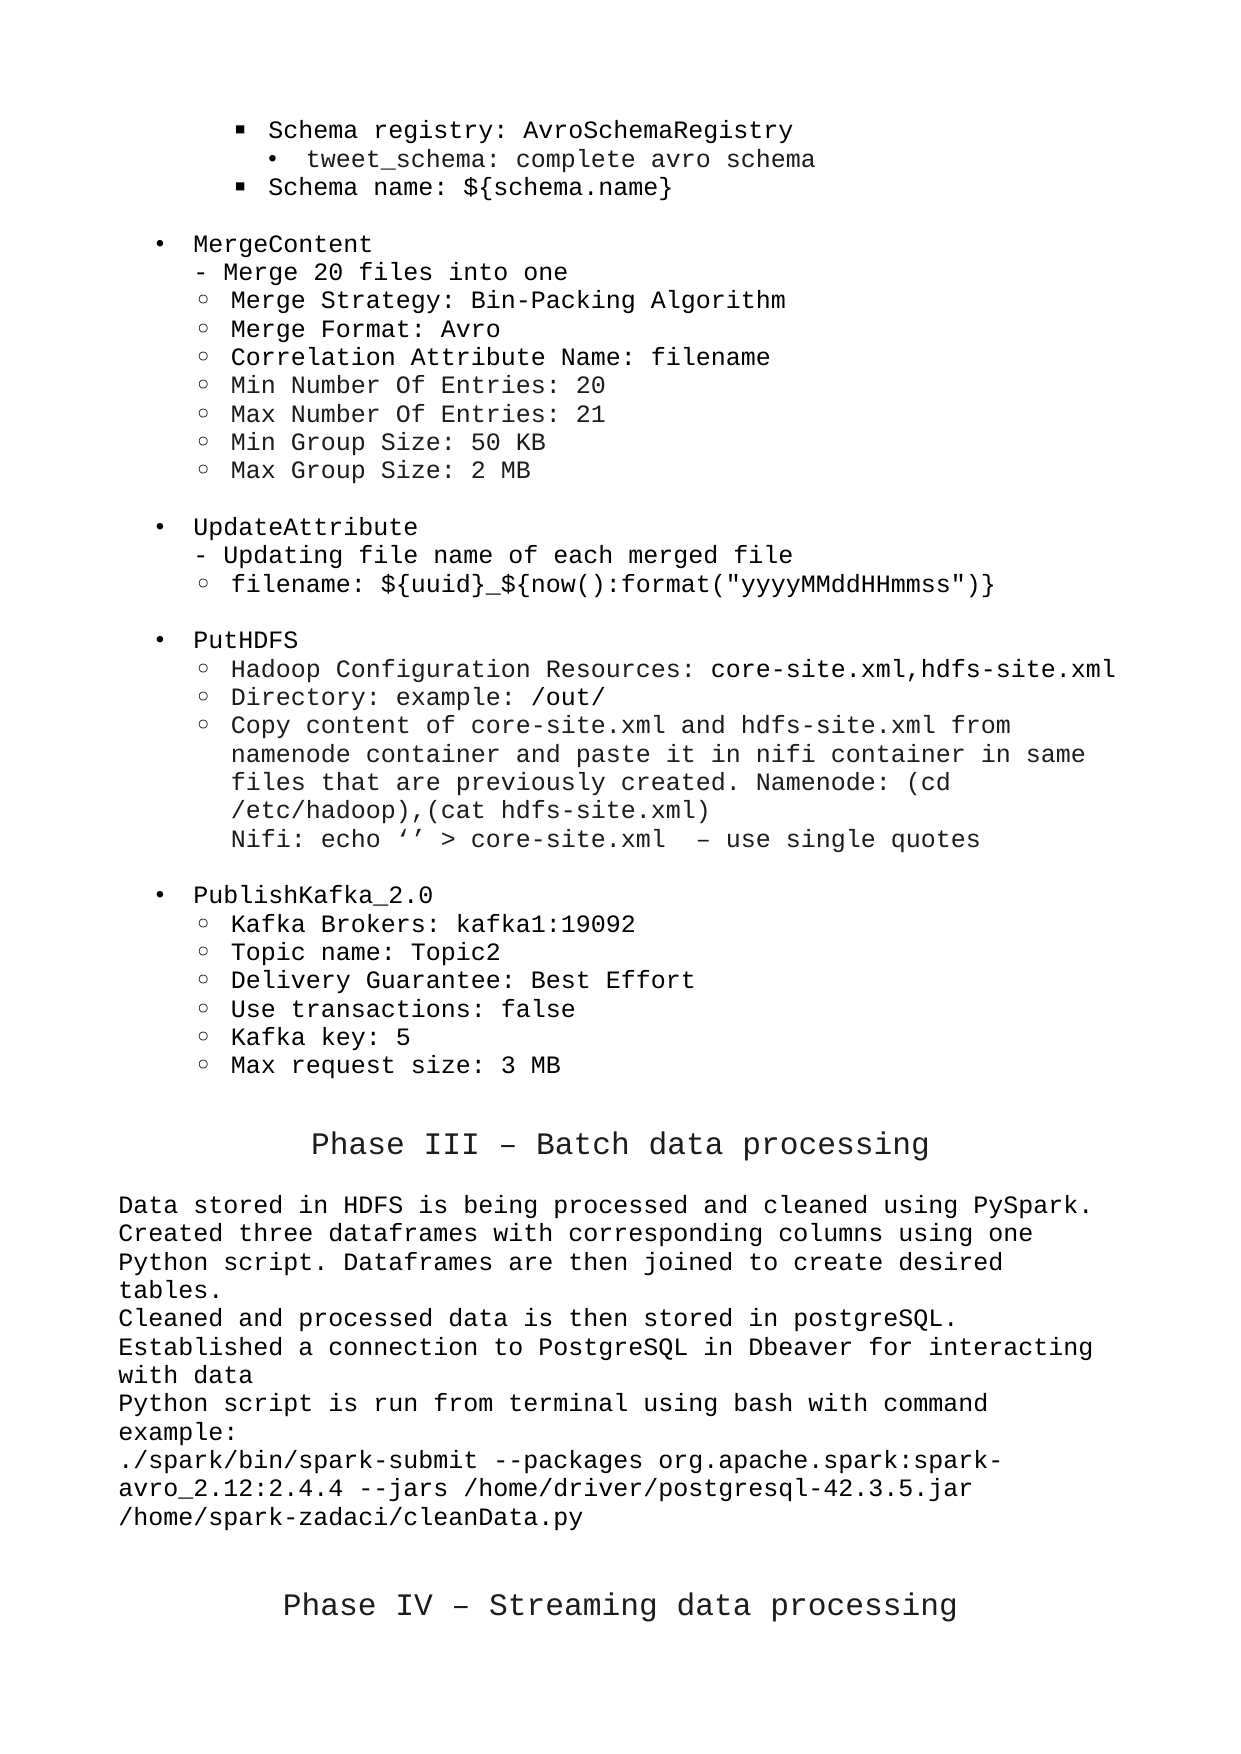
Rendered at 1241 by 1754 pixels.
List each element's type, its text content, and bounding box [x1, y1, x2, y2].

list Hadoop Configuration Resources: core-site.xml,hdfs-site.xml [193, 656, 1122, 685]
text ./spark/bin/spark-submit --packages org.apache.spark:spark-avro_2.12:2.4.4 --jars /home/driver/postgresql-42.3.5.jar /home/spark-zadaci/cleanData.py [118, 1447, 1122, 1532]
list Min Group Size: 50 KB [193, 430, 1122, 458]
list Directory: example: /out/ [193, 685, 1122, 713]
list Kafka Brokers: kafka1:19092 [193, 911, 1122, 940]
list Min Number Of Entries: 20 [193, 373, 1122, 401]
list - Merge 20 files into one [156, 260, 1122, 288]
list Correlation Attribute Name: filename [193, 345, 1122, 373]
list Merge Strategy: Bin-Packing Algorithm [193, 288, 1122, 316]
list Delivery Guarantee: Best Effort [193, 968, 1122, 996]
list Copy content of core-site.xml and hdfs-site.xml from namenode container and paste it in nifi container in same files that are previously created. Namenode: (cd /etc/hadoop),(cat hdfs-site.xml) Nifi: echo ‘’ > core-site.xml – use single quotes [193, 713, 1122, 855]
text Established a connection to PostgreSQL in Dbeaver for interacting with data [118, 1334, 1122, 1391]
list Merge Format: Avro [193, 316, 1122, 345]
text Phase IV – Streaming data processing [118, 1589, 1122, 1624]
list Schema name: ${schema.name} [231, 175, 1122, 203]
list Topic name: Topic2 [193, 940, 1122, 968]
text Created three dataframes with corresponding columns using one Python script. Dataframes are then joined to create desired tables. [118, 1221, 1122, 1306]
list - Updating file name of each merged file [156, 543, 1122, 571]
list Max request size: 3 MB [193, 1053, 1122, 1081]
text Python script is run from terminal using bash with command example: [118, 1391, 1122, 1447]
text Data stored in HDFS is being processed and cleaned using PySpark. [118, 1192, 1122, 1221]
list Schema registry: AvroSchemaRegistry [231, 118, 1122, 146]
text Phase III – Batch data processing [118, 1129, 1122, 1164]
list Kafka key: 5 [193, 1025, 1122, 1053]
list PublishKafka_2.0 [156, 883, 1122, 911]
list MergeContent [156, 231, 1122, 260]
list Use transactions: false [193, 996, 1122, 1025]
list PutHDFS [156, 628, 1122, 656]
text Cleaned and processed data is then stored in postgreSQL. [118, 1306, 1122, 1334]
list filename: ${uuid}_${now():format("yyyyMMddHHmmss")} [193, 571, 1122, 600]
list tweet_schema: complete avro schema [268, 146, 1122, 175]
list Max Number Of Entries: 21 [193, 401, 1122, 430]
list UpdateAttribute [156, 515, 1122, 543]
list Max Group Size: 2 MB [193, 458, 1122, 486]
